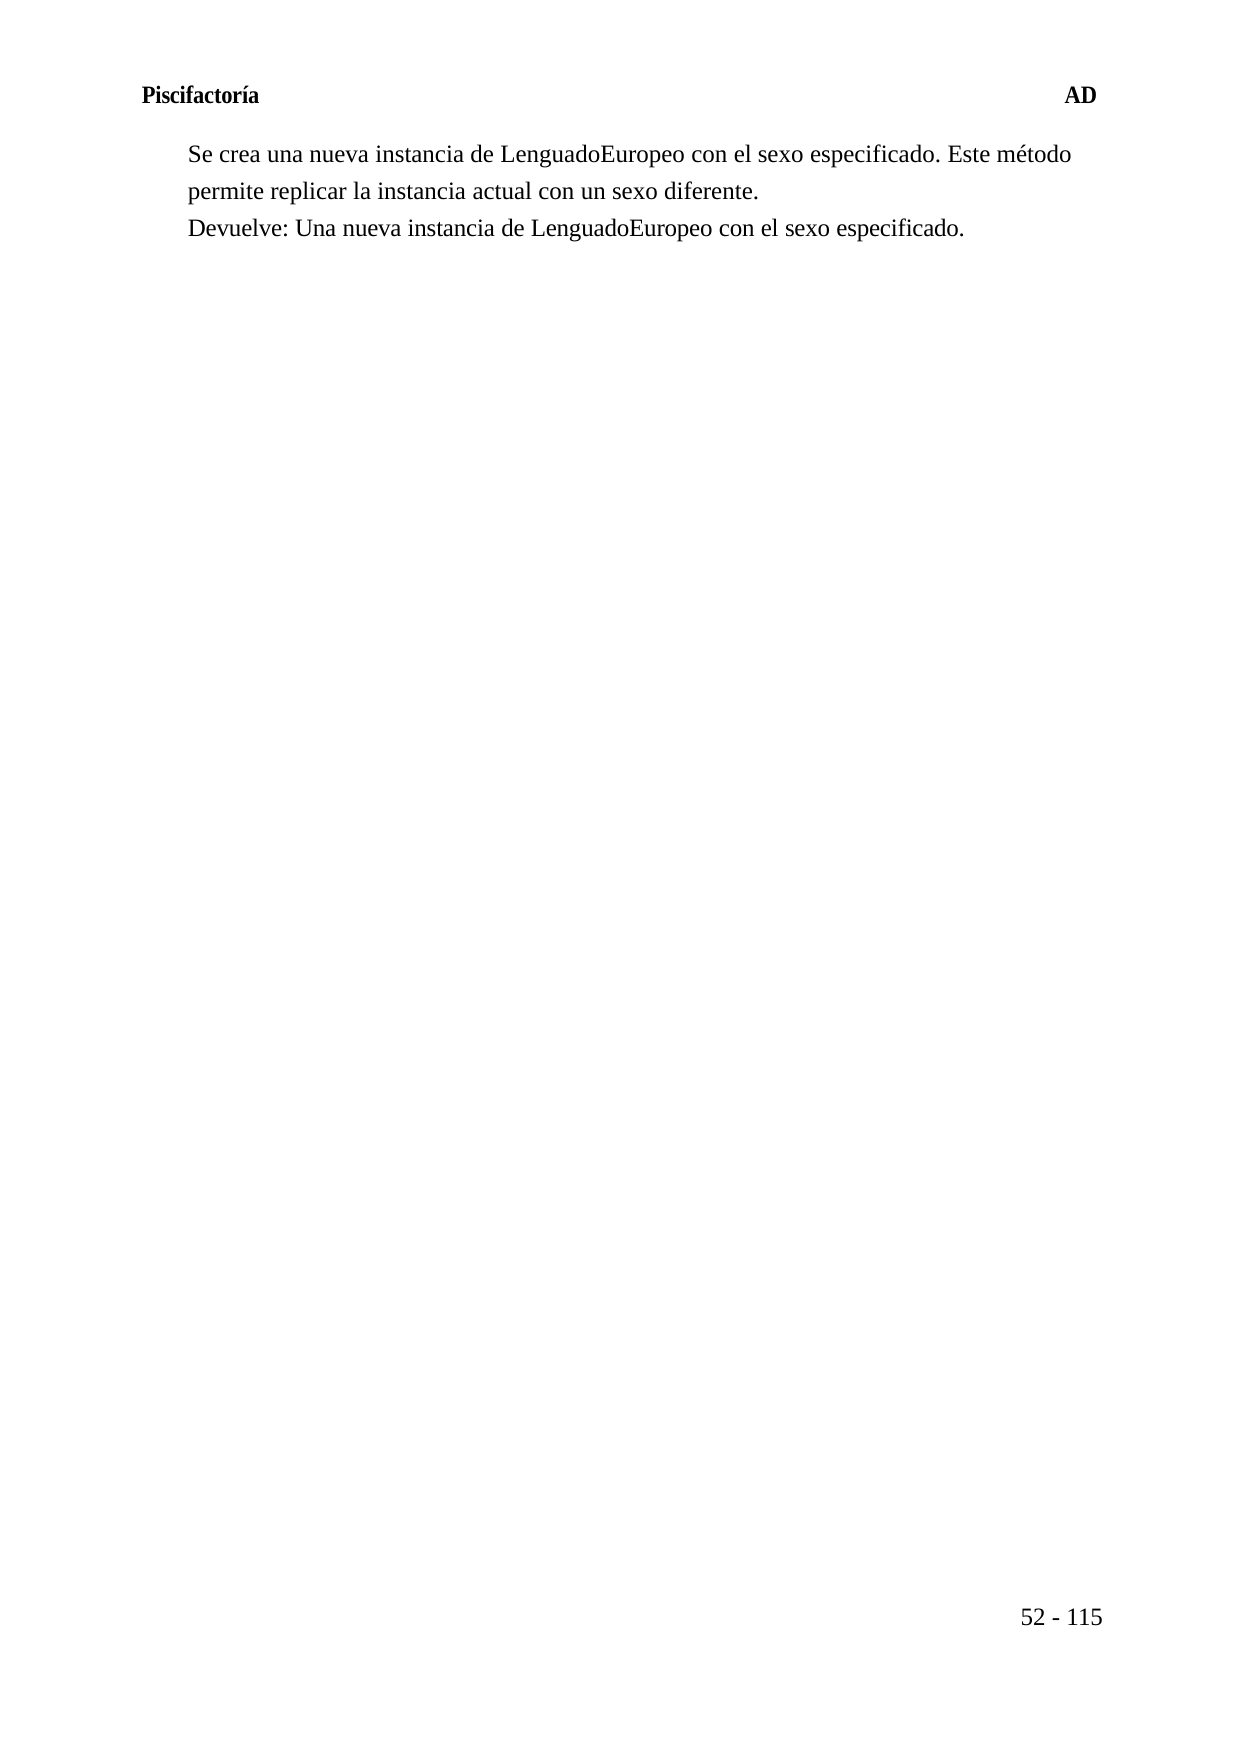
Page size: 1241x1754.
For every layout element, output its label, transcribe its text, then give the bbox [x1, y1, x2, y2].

text Se crea una nueva instancia de LenguadoEuropeo con el sexo especificado. Este método permite replicar la instancia actual con un sexo diferente. [188, 139, 1103, 205]
text Devuelve: Una nueva instancia de LenguadoEuropeo con el sexo especificado. [188, 213, 1103, 242]
